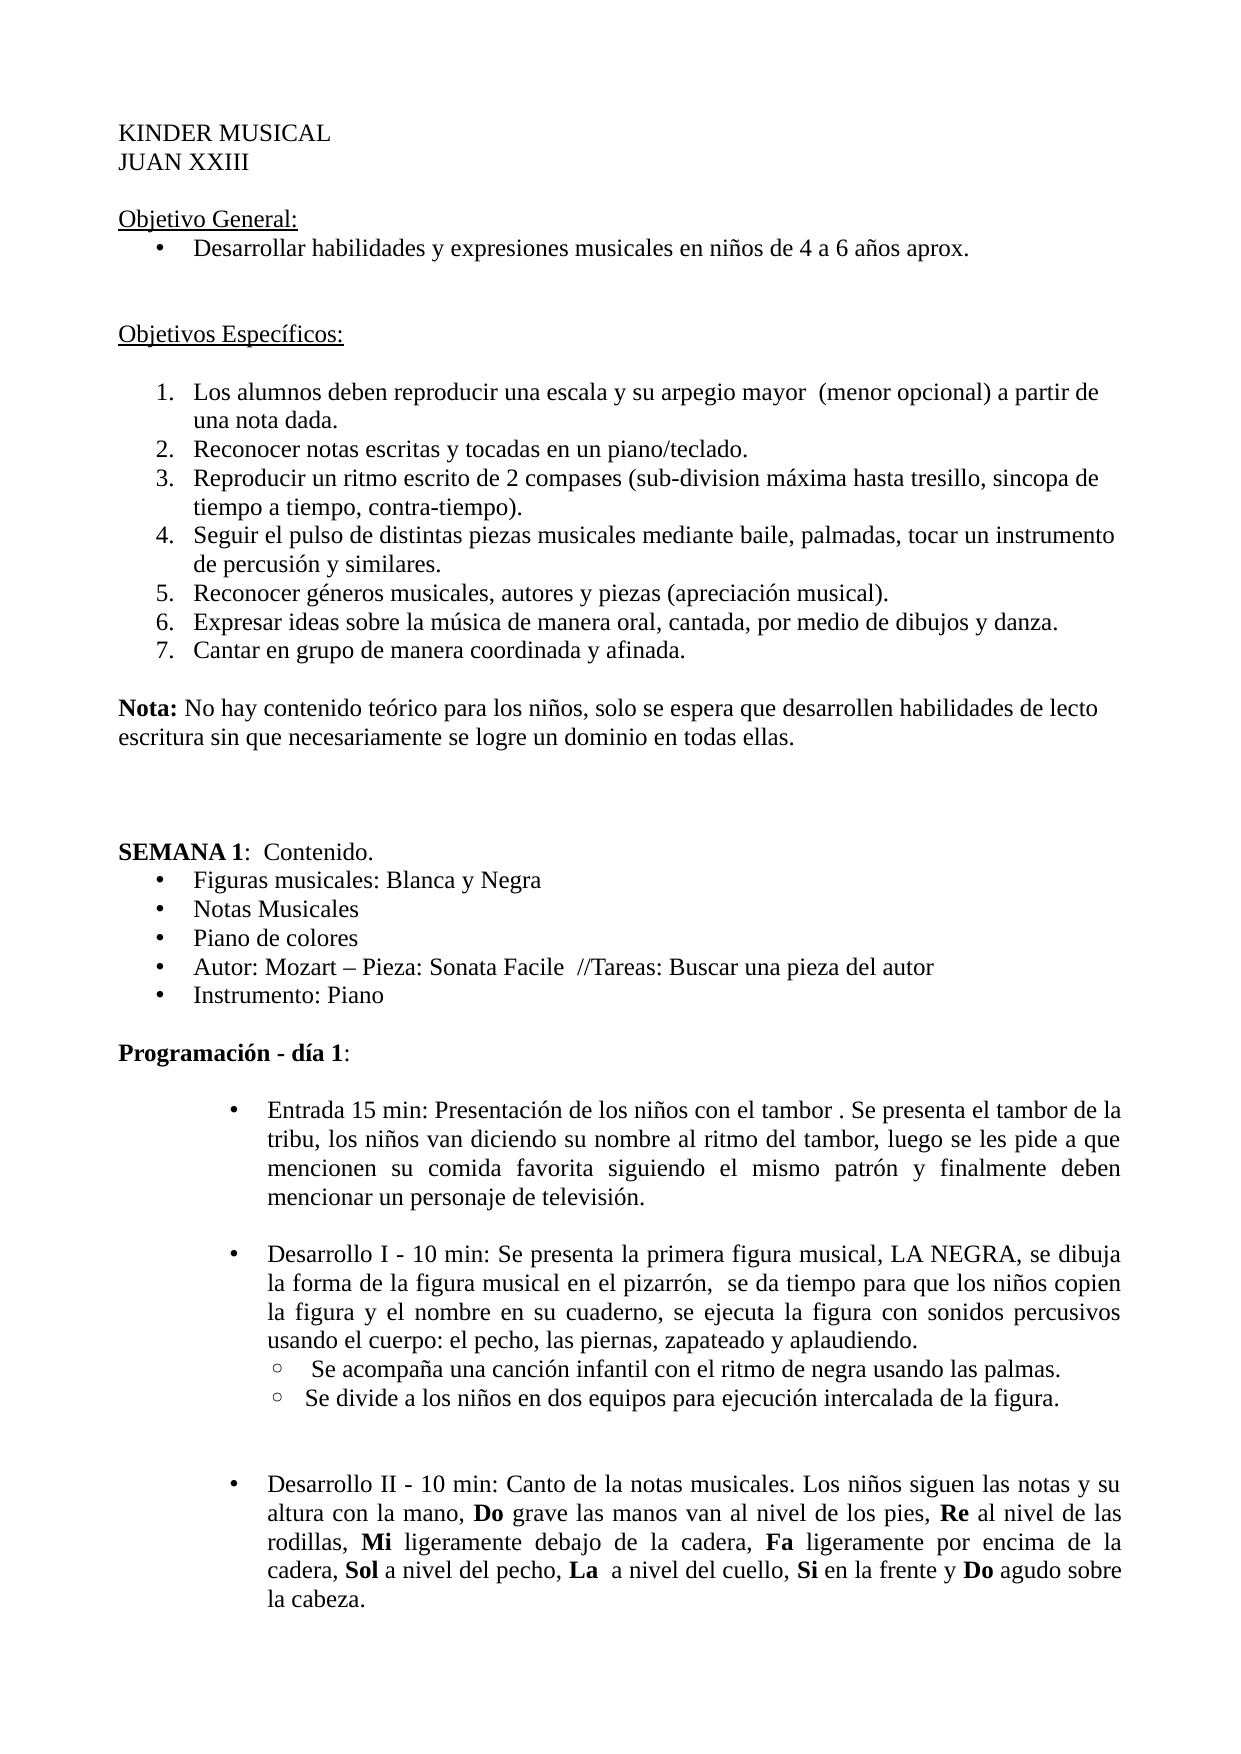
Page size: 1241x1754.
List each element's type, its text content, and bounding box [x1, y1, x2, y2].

list Entrada 15 min: Presentación de los niños con el tambor . Se presenta el tambor de la tribu, los niños van diciendo su nombre al ritmo del tambor, luego se les pide a que mencionen su comida favorita siguiendo el mismo patrón y finalmente deben mencionar un personaje de televisión. [229, 1096, 1122, 1211]
list Reproducir un ritmo escrito de 2 compases (sub-division máxima hasta tresillo, sincopa de tiempo a tiempo, contra-tiempo). [156, 463, 1122, 521]
text Nota: No hay contenido teórico para los niños, solo se espera que desarrollen habilidades de lecto escritura sin que necesariamente se logre un dominio en todas ellas. [118, 693, 1122, 751]
list Piano de colores [156, 923, 1122, 952]
list Los alumnos deben reproducir una escala y su arpegio mayor (menor opcional) a partir de una nota dada. [156, 377, 1122, 434]
list Desarrollo II - 10 min: Canto de la notas musicales. Los niños siguen las notas y su altura con la mano, Do grave las manos van al nivel de los pies, Re al nivel de las rodillas, Mi ligeramente debajo de la cadera, Fa ligeramente por encima de la cadera, Sol a nivel del pecho, La a nivel del cuello, Si en la frente y Do agudo sobre la cabeza. [229, 1469, 1122, 1613]
list Instrumento: Piano [156, 981, 1122, 1009]
list Figuras musicales: Blanca y Negra [156, 866, 1122, 894]
list Se divide a los niños en dos equipos para ejecución intercalada de la figura. [267, 1383, 1122, 1412]
list Expresar ideas sobre la música de manera oral, cantada, por medio de dibujos y danza. [156, 607, 1122, 636]
list Desarrollar habilidades y expresiones musicales en niños de 4 a 6 años aprox. [156, 233, 1122, 262]
text JUAN XXIII [118, 147, 1122, 176]
text SEMANA 1: Contenido. [118, 837, 1122, 866]
list Se acompaña una canción infantil con el ritmo de negra usando las palmas. [267, 1354, 1122, 1383]
list Cantar en grupo de manera coordinada y afinada. [156, 636, 1122, 664]
text KINDER MUSICAL [118, 118, 1122, 147]
text Objetivo General: [118, 204, 1122, 233]
list Autor: Mozart – Pieza: Sonata Facile //Tareas: Buscar una pieza del autor [156, 952, 1122, 981]
text Programación - día 1: [118, 1038, 1122, 1067]
text Objetivos Específicos: [118, 319, 1122, 348]
list Seguir el pulso de distintas piezas musicales mediante baile, palmadas, tocar un instrumento de percusión y similares. [156, 521, 1122, 578]
list Desarrollo I - 10 min: Se presenta la primera figura musical, LA NEGRA, se dibuja la forma de la figura musical en el pizarrón, se da tiempo para que los niños copien la figura y el nombre en su cuaderno, se ejecuta la figura con sonidos percusivos usando el cuerpo: el pecho, las piernas, zapateado y aplaudiendo. [229, 1239, 1122, 1354]
list Reconocer notas escritas y tocadas en un piano/teclado. [156, 434, 1122, 463]
list Reconocer géneros musicales, autores y piezas (apreciación musical). [156, 578, 1122, 607]
list Notas Musicales [156, 894, 1122, 923]
